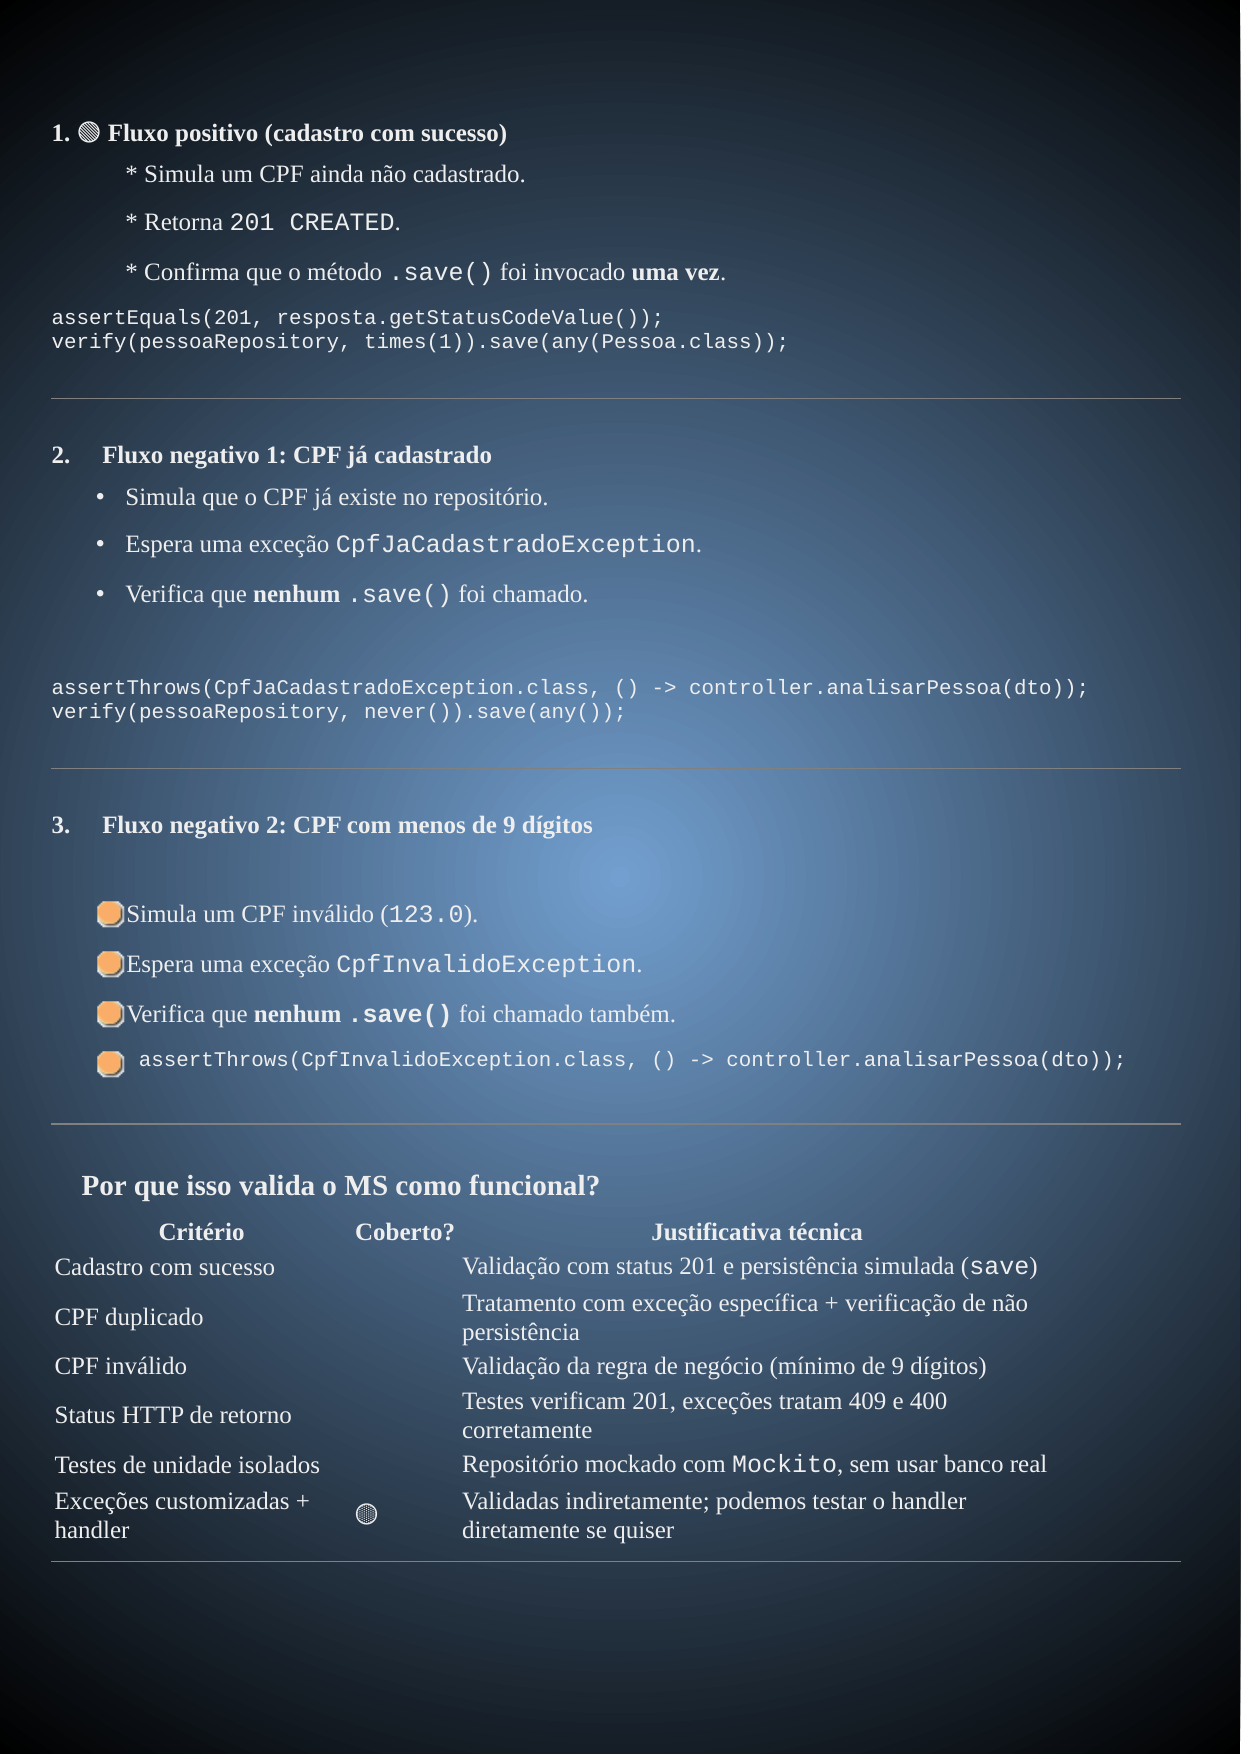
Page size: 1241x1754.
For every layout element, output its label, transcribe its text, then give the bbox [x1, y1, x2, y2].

table_cell ✅ [351, 1349, 459, 1383]
list Espera uma exceção CpfJaCadastradoException. [96, 529, 1181, 560]
subtitle 3. 🛑 Fluxo negativo 2: CPF com menos de 9 dígitos [51, 811, 1181, 839]
table_cell ✅ [351, 1285, 459, 1348]
picture [96, 1050, 126, 1079]
list Simula que o CPF já existe no repositório. [96, 482, 1181, 511]
table_cell 🟡 [351, 1483, 459, 1546]
list Verifica que nenhum .save() foi chamado também. [96, 999, 1181, 1030]
table_cell Validação da regra de negócio (mínimo de 9 dígitos) [459, 1349, 1055, 1383]
list Espera uma exceção CpfInvalidoException. [96, 949, 1181, 980]
text assertThrows(CpfJaCadastradoException.class, () -> controller.analisarPessoa(dto)); [51, 677, 1181, 701]
table_header Justificativa técnica [459, 1214, 1055, 1248]
table_cell CPF duplicado [51, 1285, 351, 1348]
table_cell ✅ [351, 1383, 459, 1446]
list assertThrows(CpfInvalidoException.class, () -> controller.analisarPessoa(dto)); [96, 1049, 1181, 1079]
table_cell Exceções customizadas + handler [51, 1483, 351, 1546]
list Verifica que nenhum .save() foi chamado. [96, 579, 1181, 610]
table_cell Repositório mockado com Mockito, sem usar banco real [459, 1446, 1055, 1483]
table_cell ✅ [351, 1249, 459, 1285]
text verify(pessoaRepository, times(1)).save(any(Pessoa.class)); [51, 331, 1181, 354]
list * Confirma que o método .save() foi invocado uma vez. [96, 257, 1181, 288]
table_cell Testes verificam 201, exceções tratam 409 e 400 corretamente [459, 1383, 1055, 1446]
table_cell CPF inválido [51, 1349, 351, 1383]
picture [96, 950, 126, 979]
table_cell Status HTTP de retorno [51, 1383, 351, 1446]
table_header Critério [51, 1214, 351, 1248]
subtitle 1. 🟢 Fluxo positivo (cadastro com sucesso) [51, 118, 1181, 147]
table_cell Validadas indiretamente; podemos testar o handler diretamente se quiser [459, 1483, 1055, 1546]
table_header Coberto? [351, 1214, 459, 1248]
table_cell Tratamento com exceção específica + verificação de não persistência [459, 1285, 1055, 1348]
text assertEquals(201, resposta.getStatusCodeValue()); [51, 307, 1181, 331]
text verify(pessoaRepository, never()).save(any()); [51, 701, 1181, 724]
list * Simula um CPF ainda não cadastrado. [96, 159, 1181, 188]
picture [96, 1000, 126, 1029]
picture [96, 900, 126, 929]
table_cell Validação com status 201 e persistência simulada (save) [459, 1249, 1055, 1285]
list * Retorna 201 CREATED. [96, 207, 1181, 238]
table_cell ✅ [351, 1446, 459, 1483]
list Simula um CPF inválido (123.0). [96, 899, 1181, 930]
table_cell Cadastro com sucesso [51, 1249, 351, 1285]
subtitle 2. 🛑 Fluxo negativo 1: CPF já cadastrado [51, 441, 1181, 469]
subtitle 📌 Por que isso valida o MS como funcional? [51, 1168, 1181, 1201]
table_cell Testes de unidade isolados [51, 1446, 351, 1483]
